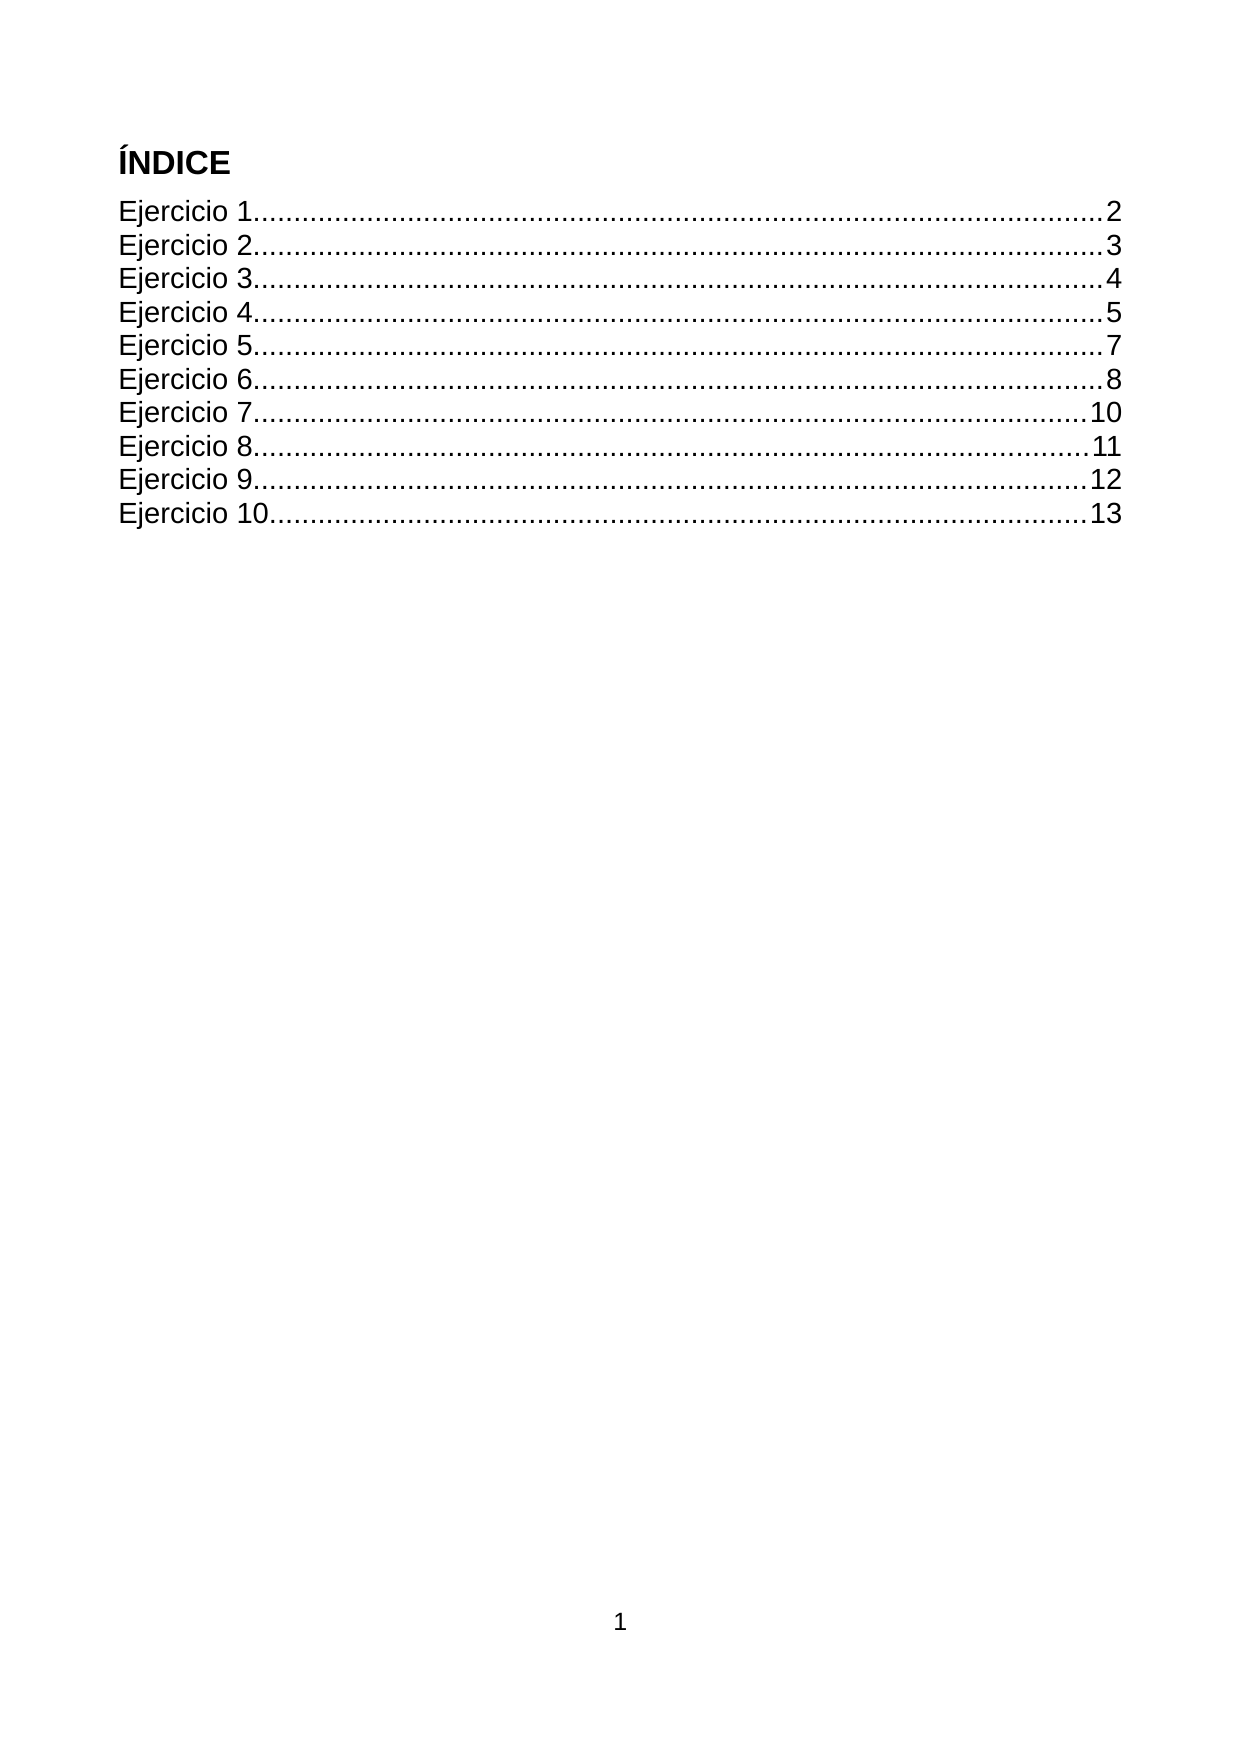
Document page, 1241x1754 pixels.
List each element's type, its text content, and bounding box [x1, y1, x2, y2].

text Ejercicio 1 2 [118, 194, 1122, 228]
text Ejercicio 9 12 [118, 462, 1122, 496]
text Ejercicio 2 3 [118, 228, 1122, 261]
text Ejercicio 6 8 [118, 362, 1122, 395]
text Ejercicio 7 10 [118, 395, 1122, 429]
text Ejercicio 4 5 [118, 295, 1122, 328]
text Ejercicio 8 11 [118, 429, 1122, 462]
text Ejercicio 10 13 [118, 496, 1122, 529]
text Ejercicio 3 4 [118, 261, 1122, 295]
subtitle ÍNDICE [118, 143, 1122, 182]
text Ejercicio 5 7 [118, 328, 1122, 362]
